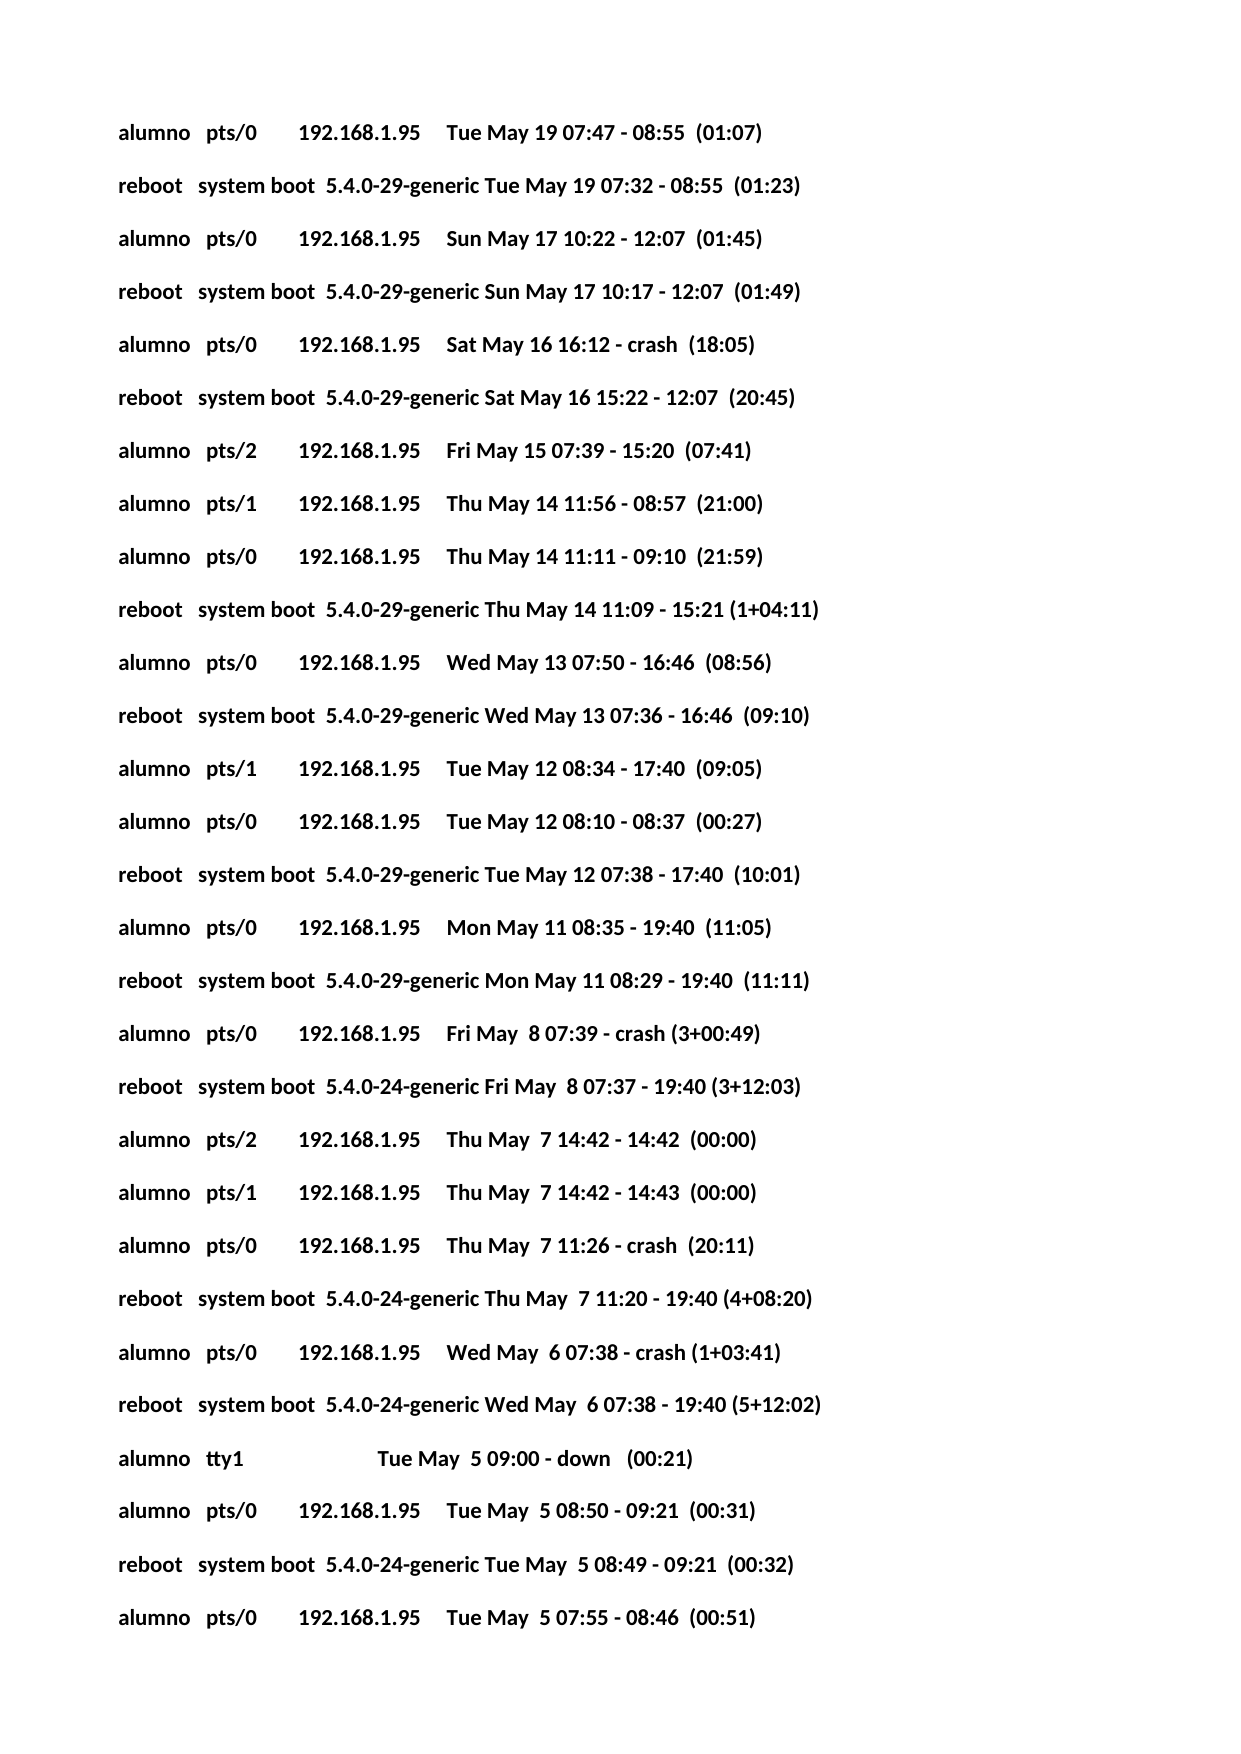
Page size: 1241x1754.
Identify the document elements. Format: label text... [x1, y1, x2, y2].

text alumno pts/0 192.168.1.95 Sat May 16 16:12 - crash (18:05) [118, 330, 1122, 358]
text reboot system boot 5.4.0-29-generic Tue May 19 07:32 - 08:55 (01:23) [118, 171, 1122, 199]
text reboot system boot 5.4.0-29-generic Sun May 17 10:17 - 12:07 (01:49) [118, 277, 1122, 305]
text alumno pts/0 192.168.1.95 Wed May 13 07:50 - 16:46 (08:56) [118, 648, 1122, 676]
text reboot system boot 5.4.0-29-generic Sat May 16 15:22 - 12:07 (20:45) [118, 383, 1122, 411]
text reboot system boot 5.4.0-29-generic Thu May 14 11:09 - 15:21 (1+04:11) [118, 595, 1122, 623]
text alumno pts/0 192.168.1.95 Tue May 5 07:55 - 08:46 (00:51) [118, 1603, 1122, 1631]
text alumno pts/2 192.168.1.95 Fri May 15 07:39 - 15:20 (07:41) [118, 436, 1122, 464]
text reboot system boot 5.4.0-29-generic Mon May 11 08:29 - 19:40 (11:11) [118, 966, 1122, 994]
text alumno pts/0 192.168.1.95 Wed May 6 07:38 - crash (1+03:41) [118, 1338, 1122, 1366]
text reboot system boot 5.4.0-24-generic Thu May 7 11:20 - 19:40 (4+08:20) [118, 1284, 1122, 1313]
text reboot system boot 5.4.0-24-generic Tue May 5 08:49 - 09:21 (00:32) [118, 1550, 1122, 1578]
text alumno pts/2 192.168.1.95 Thu May 7 14:42 - 14:42 (00:00) [118, 1126, 1122, 1153]
text alumno pts/0 192.168.1.95 Thu May 14 11:11 - 09:10 (21:59) [118, 542, 1122, 570]
text reboot system boot 5.4.0-24-generic Fri May 8 07:37 - 19:40 (3+12:03) [118, 1072, 1122, 1101]
text alumno pts/0 192.168.1.95 Fri May 8 07:39 - crash (3+00:49) [118, 1019, 1122, 1047]
text alumno pts/0 192.168.1.95 Tue May 19 07:47 - 08:55 (01:07) [118, 118, 1122, 146]
text alumno pts/1 192.168.1.95 Thu May 14 11:56 - 08:57 (21:00) [118, 489, 1122, 517]
text reboot system boot 5.4.0-29-generic Tue May 12 07:38 - 17:40 (10:01) [118, 860, 1122, 888]
text reboot system boot 5.4.0-24-generic Wed May 6 07:38 - 19:40 (5+12:02) [118, 1391, 1122, 1419]
text alumno pts/0 192.168.1.95 Tue May 5 08:50 - 09:21 (00:31) [118, 1497, 1122, 1525]
text alumno tty1 Tue May 5 09:00 - down (00:21) [118, 1444, 1122, 1472]
text alumno pts/1 192.168.1.95 Thu May 7 14:42 - 14:43 (00:00) [118, 1178, 1122, 1207]
text alumno pts/0 192.168.1.95 Sun May 17 10:22 - 12:07 (01:45) [118, 224, 1122, 252]
text reboot system boot 5.4.0-29-generic Wed May 13 07:36 - 16:46 (09:10) [118, 701, 1122, 729]
text alumno pts/0 192.168.1.95 Thu May 7 11:26 - crash (20:11) [118, 1232, 1122, 1259]
text alumno pts/0 192.168.1.95 Tue May 12 08:10 - 08:37 (00:27) [118, 807, 1122, 835]
text alumno pts/0 192.168.1.95 Mon May 11 08:35 - 19:40 (11:05) [118, 913, 1122, 941]
text alumno pts/1 192.168.1.95 Tue May 12 08:34 - 17:40 (09:05) [118, 754, 1122, 782]
